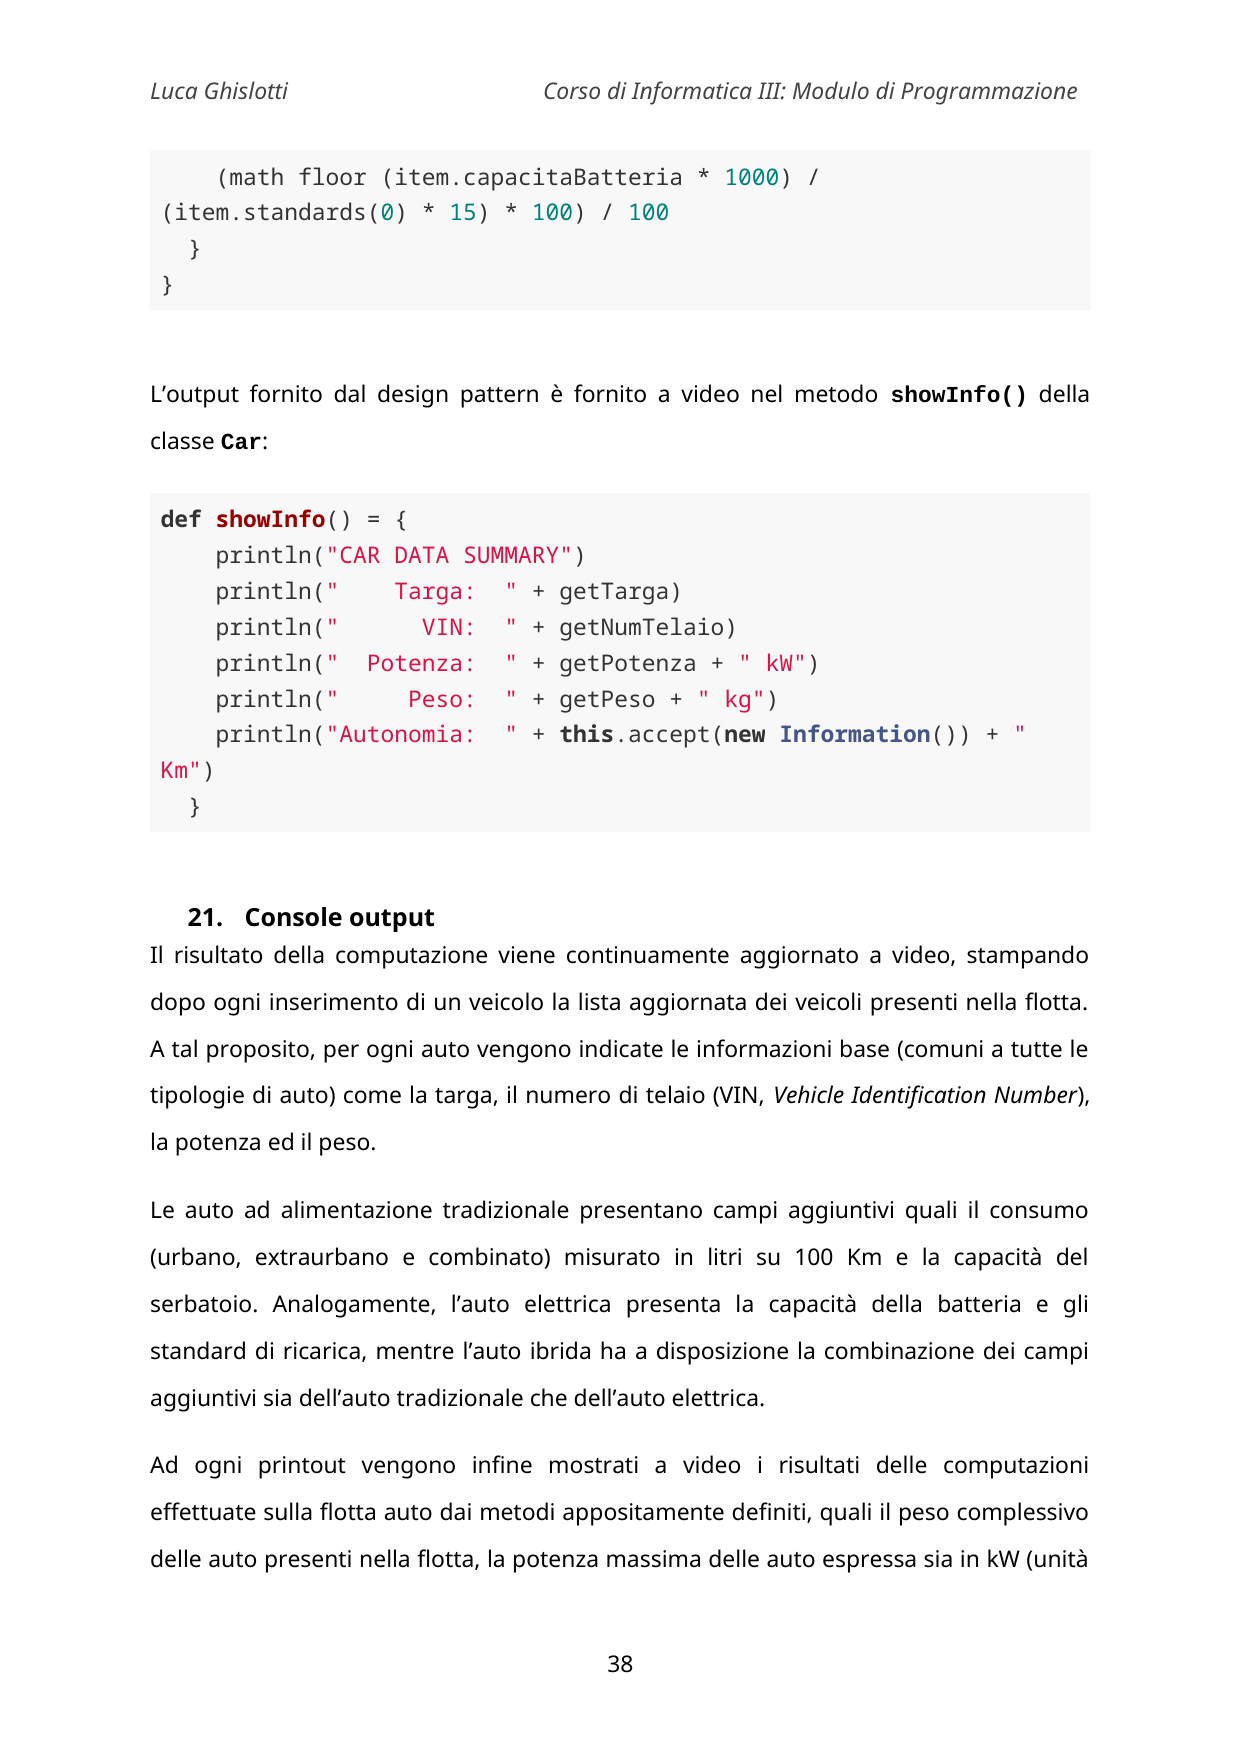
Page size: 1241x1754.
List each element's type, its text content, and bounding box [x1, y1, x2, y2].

subtitle Console output [187, 900, 1090, 934]
text L’output fornito dal design pattern è fornito a video nel metodo showInfo() della classe Car: [150, 378, 1090, 456]
table_header (math floor (item.capacitaBatteria * 1000) / (item.standards(0) * 15) * 100) / 100 } } [150, 150, 1091, 310]
text Il risultato della computazione viene continuamente aggiornato a video, stampando dopo ogni inserimento di un veicolo la lista aggiornata dei veicoli presenti nella flotta. A tal proposito, per ogni auto vengono indicate le informazioni base (comuni a tutte le tipologie di auto) come la targa, il numero di telaio (VIN, Vehicle Identification Number), la potenza ed il peso. [150, 939, 1090, 1158]
table_header def showInfo() = { println("CAR DATA SUMMARY") println(" Targa: " + getTarga) println(" VIN: " + getNumTelaio) println(" Potenza: " + getPotenza + " kW") println(" Peso: " + getPeso + " kg") println("Autonomia: " + this.accept(new Information()) + " Km") } [150, 493, 1091, 832]
text Le auto ad alimentazione tradizionale presentano campi aggiuntivi quali il consumo (urbano, extraurbano e combinato) misurato in litri su 100 Km e la capacità del serbatoio. Analogamente, l’auto elettrica presenta la capacità della batteria e gli standard di ricarica, mentre l’auto ibrida ha a disposizione la combinazione dei campi aggiuntivi sia dell’auto tradizionale che dell’auto elettrica. [150, 1194, 1090, 1413]
text Ad ogni printout vengono infine mostrati a video i risultati delle computazioni effettuate sulla flotta auto dai metodi appositamente definiti, quali il peso complessivo delle auto presenti nella flotta, la potenza massima delle auto espressa sia in kW (unità [150, 1449, 1090, 1574]
